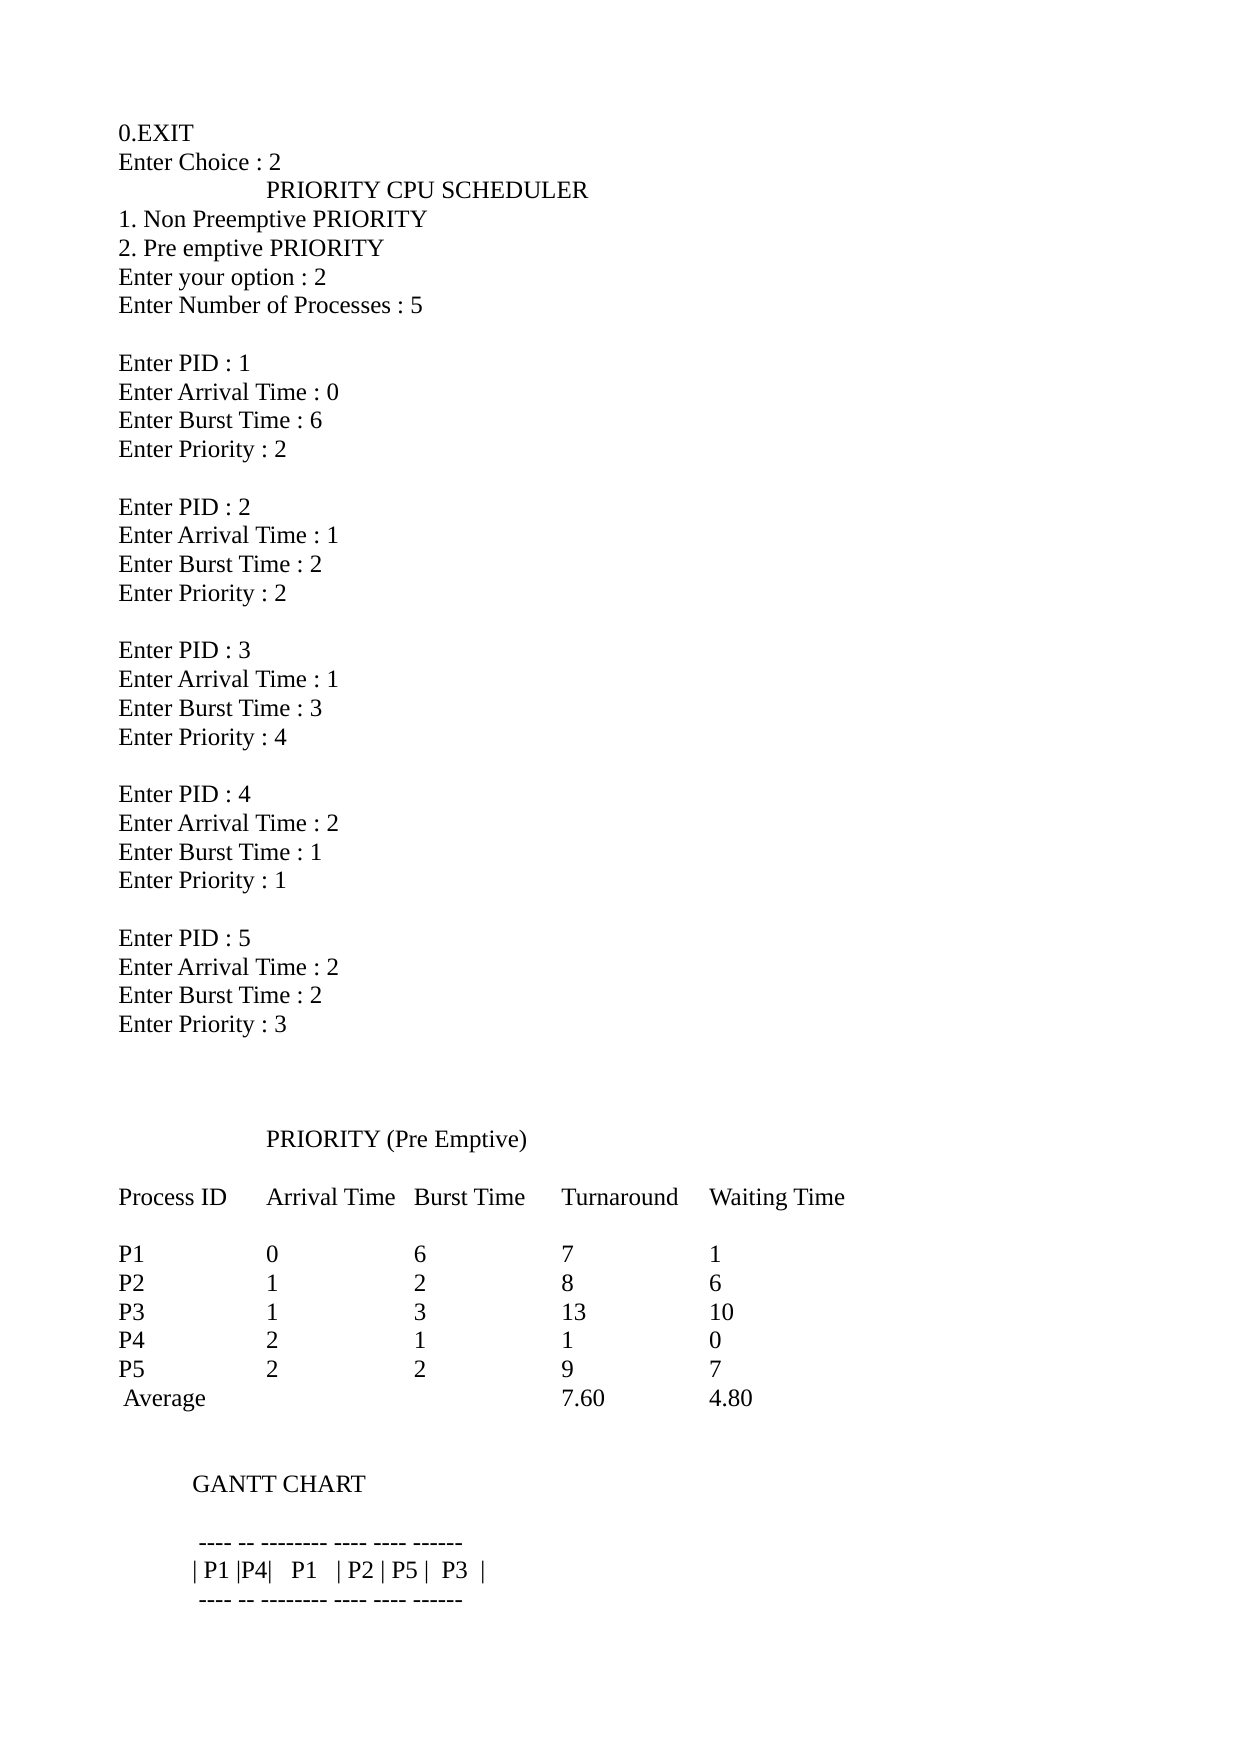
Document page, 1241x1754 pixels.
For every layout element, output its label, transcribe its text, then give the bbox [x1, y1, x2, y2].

text Enter PID : 3 [118, 636, 1122, 664]
text Process ID Arrival Time Burst Time Turnaround Waiting Time [118, 1182, 1122, 1211]
text ---- -- -------- ---- ---- ------ [118, 1527, 1122, 1556]
text Enter Priority : 2 [118, 578, 1122, 607]
text P4 2 1 1 0 [118, 1326, 1122, 1354]
text Enter Number of Processes : 5 [118, 291, 1122, 319]
text 1. Non Preemptive PRIORITY [118, 204, 1122, 233]
text Enter Arrival Time : 2 [118, 808, 1122, 837]
text | P1 |P4| P1 | P2 | P5 | P3 | [118, 1556, 1122, 1584]
text ---- -- -------- ---- ---- ------ [118, 1584, 1122, 1613]
text Average 7.60 4.80 [118, 1383, 1122, 1412]
text Enter Priority : 1 [118, 866, 1122, 894]
text Enter Priority : 3 [118, 1009, 1122, 1038]
text Enter Burst Time : 2 [118, 981, 1122, 1009]
text Enter Priority : 4 [118, 722, 1122, 751]
text Enter PID : 4 [118, 779, 1122, 808]
text Enter Burst Time : 1 [118, 837, 1122, 866]
text PRIORITY (Pre Emptive) [118, 1124, 1122, 1153]
text Enter Arrival Time : 1 [118, 521, 1122, 549]
text Enter Arrival Time : 2 [118, 952, 1122, 981]
text Enter Burst Time : 2 [118, 549, 1122, 578]
text Enter Choice : 2 [118, 147, 1122, 176]
text P1 0 6 7 1 [118, 1239, 1122, 1268]
text Enter PID : 1 [118, 348, 1122, 377]
text PRIORITY CPU SCHEDULER [118, 176, 1122, 204]
text Enter Arrival Time : 0 [118, 377, 1122, 406]
text Enter Arrival Time : 1 [118, 664, 1122, 693]
text Enter PID : 2 [118, 492, 1122, 521]
text Enter Burst Time : 3 [118, 693, 1122, 722]
text P2 1 2 8 6 [118, 1268, 1122, 1297]
text 0.EXIT [118, 118, 1122, 147]
text Enter Burst Time : 6 [118, 406, 1122, 434]
text P5 2 2 9 7 [118, 1354, 1122, 1383]
text Enter Priority : 2 [118, 434, 1122, 463]
text Enter PID : 5 [118, 923, 1122, 952]
text GANTT CHART [118, 1469, 1122, 1498]
text 2. Pre emptive PRIORITY [118, 233, 1122, 262]
text Enter your option : 2 [118, 262, 1122, 291]
text P3 1 3 13 10 [118, 1297, 1122, 1326]
